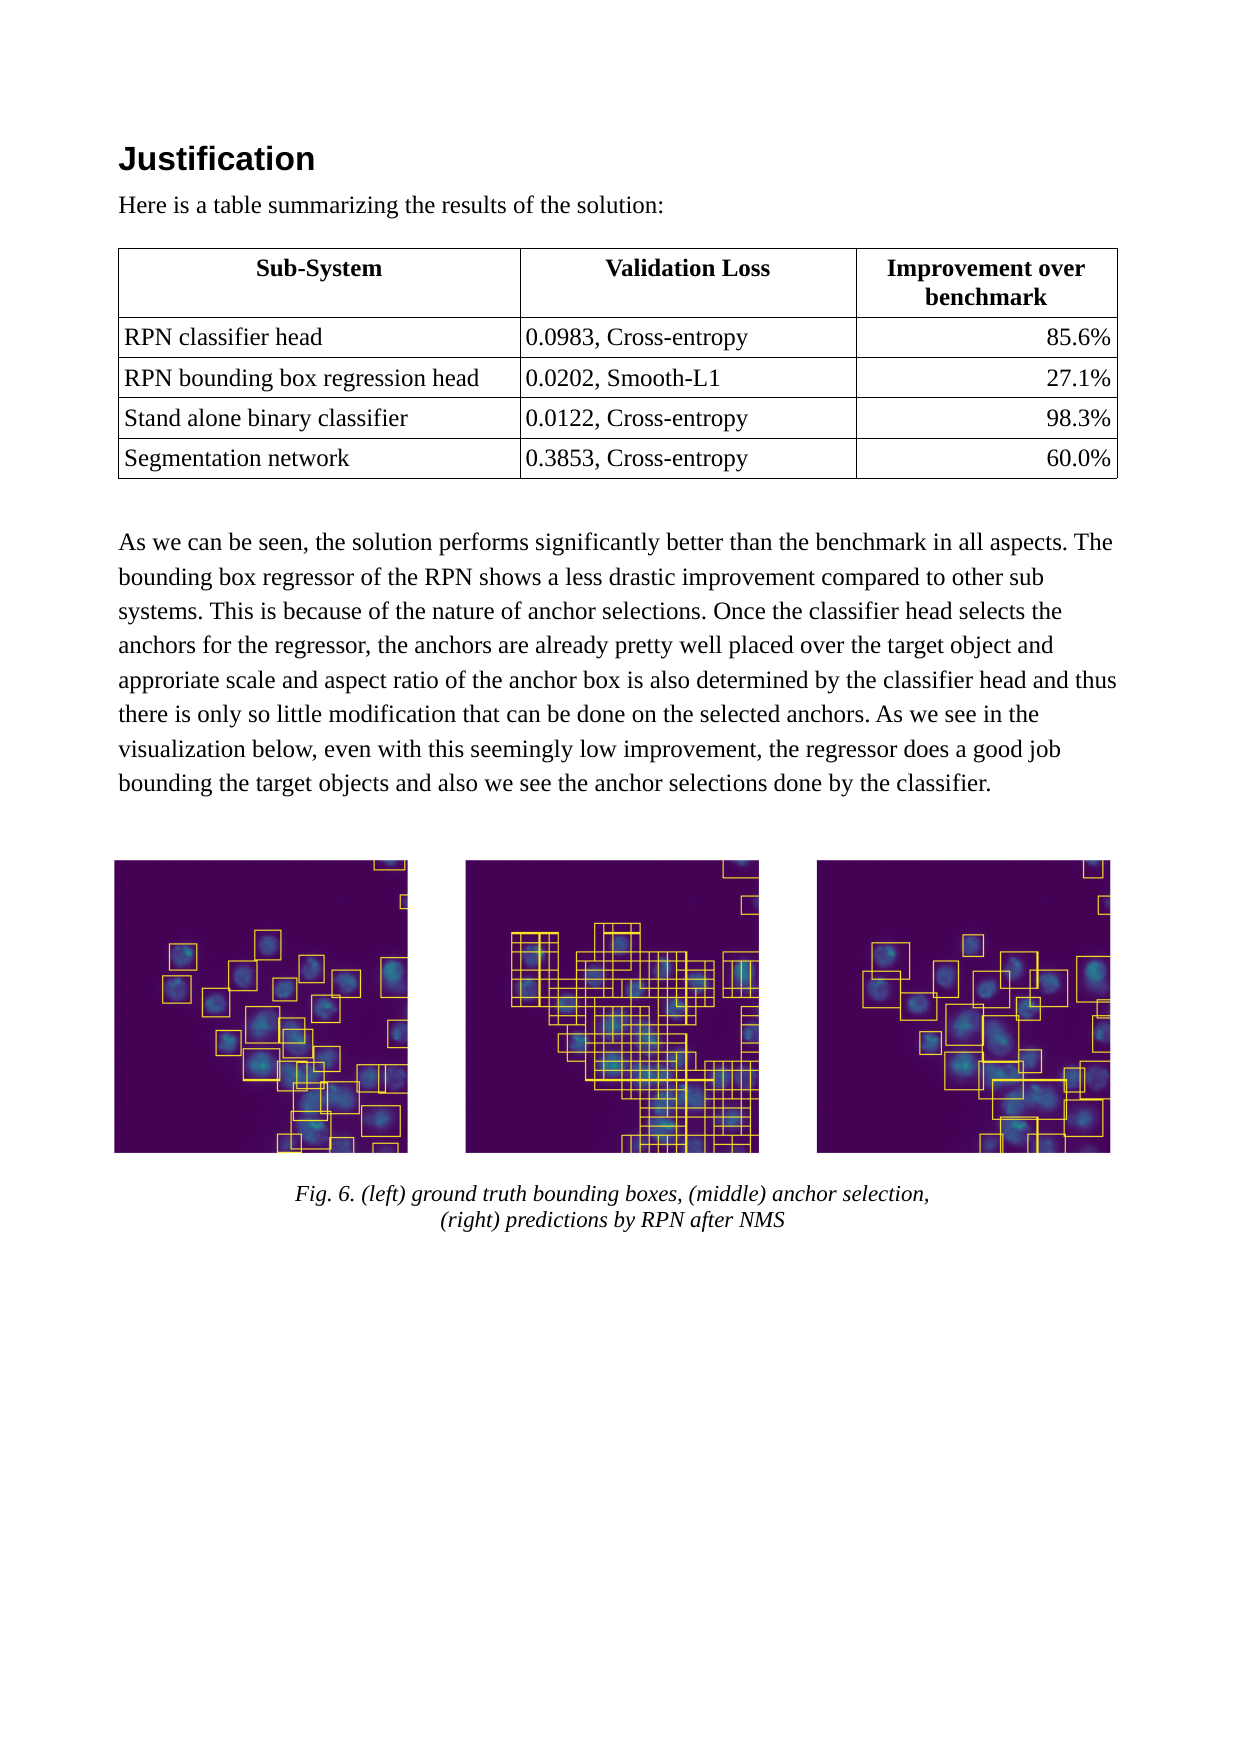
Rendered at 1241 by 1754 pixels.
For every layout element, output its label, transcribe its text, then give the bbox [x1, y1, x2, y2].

table_cell 0.0202, Smooth-L1 [521, 358, 856, 397]
table_cell 85.6% [857, 318, 1117, 357]
table_header Improvement over benchmark [857, 249, 1117, 317]
table_header Validation Loss [521, 249, 856, 317]
text As we can be seen, the solution performs significantly better than the benchmark in all aspects. The bounding box regressor of the RPN shows a less drastic improvement compared to other sub systems. This is because of the nature of anchor selections. Once the classifier head selects the anchors for the regressor, the anchors are already pretty well placed over the target object and approriate scale and aspect ratio of the anchor box is also determined by the classifier head and thus there is only so little modification that can be done on the selected anchors. As we see in the visualization below, even with this seemingly low improvement, the regressor does a good job bounding the target objects and also we see the anchor selections done by the classifier. [118, 527, 1122, 797]
table_cell 0.0122, Cross-entropy [521, 398, 856, 438]
subtitle Justification [118, 139, 1122, 178]
table_cell 0.3853, Cross-entropy [521, 439, 856, 478]
table_cell Stand alone binary classifier [119, 398, 520, 438]
table_cell Segmentation network [119, 439, 520, 478]
table_cell 98.3% [857, 398, 1117, 438]
table_cell RPN bounding box regression head [119, 358, 520, 397]
table_header Sub-System [119, 249, 520, 317]
table_cell 0.0983, Cross-entropy [521, 318, 856, 357]
table_cell 27.1% [857, 358, 1117, 397]
table_cell 60.0% [857, 439, 1117, 478]
text Here is a table summarizing the results of the solution: [118, 190, 1122, 219]
picture [111, 851, 1116, 1161]
table_cell RPN classifier head [119, 318, 520, 357]
